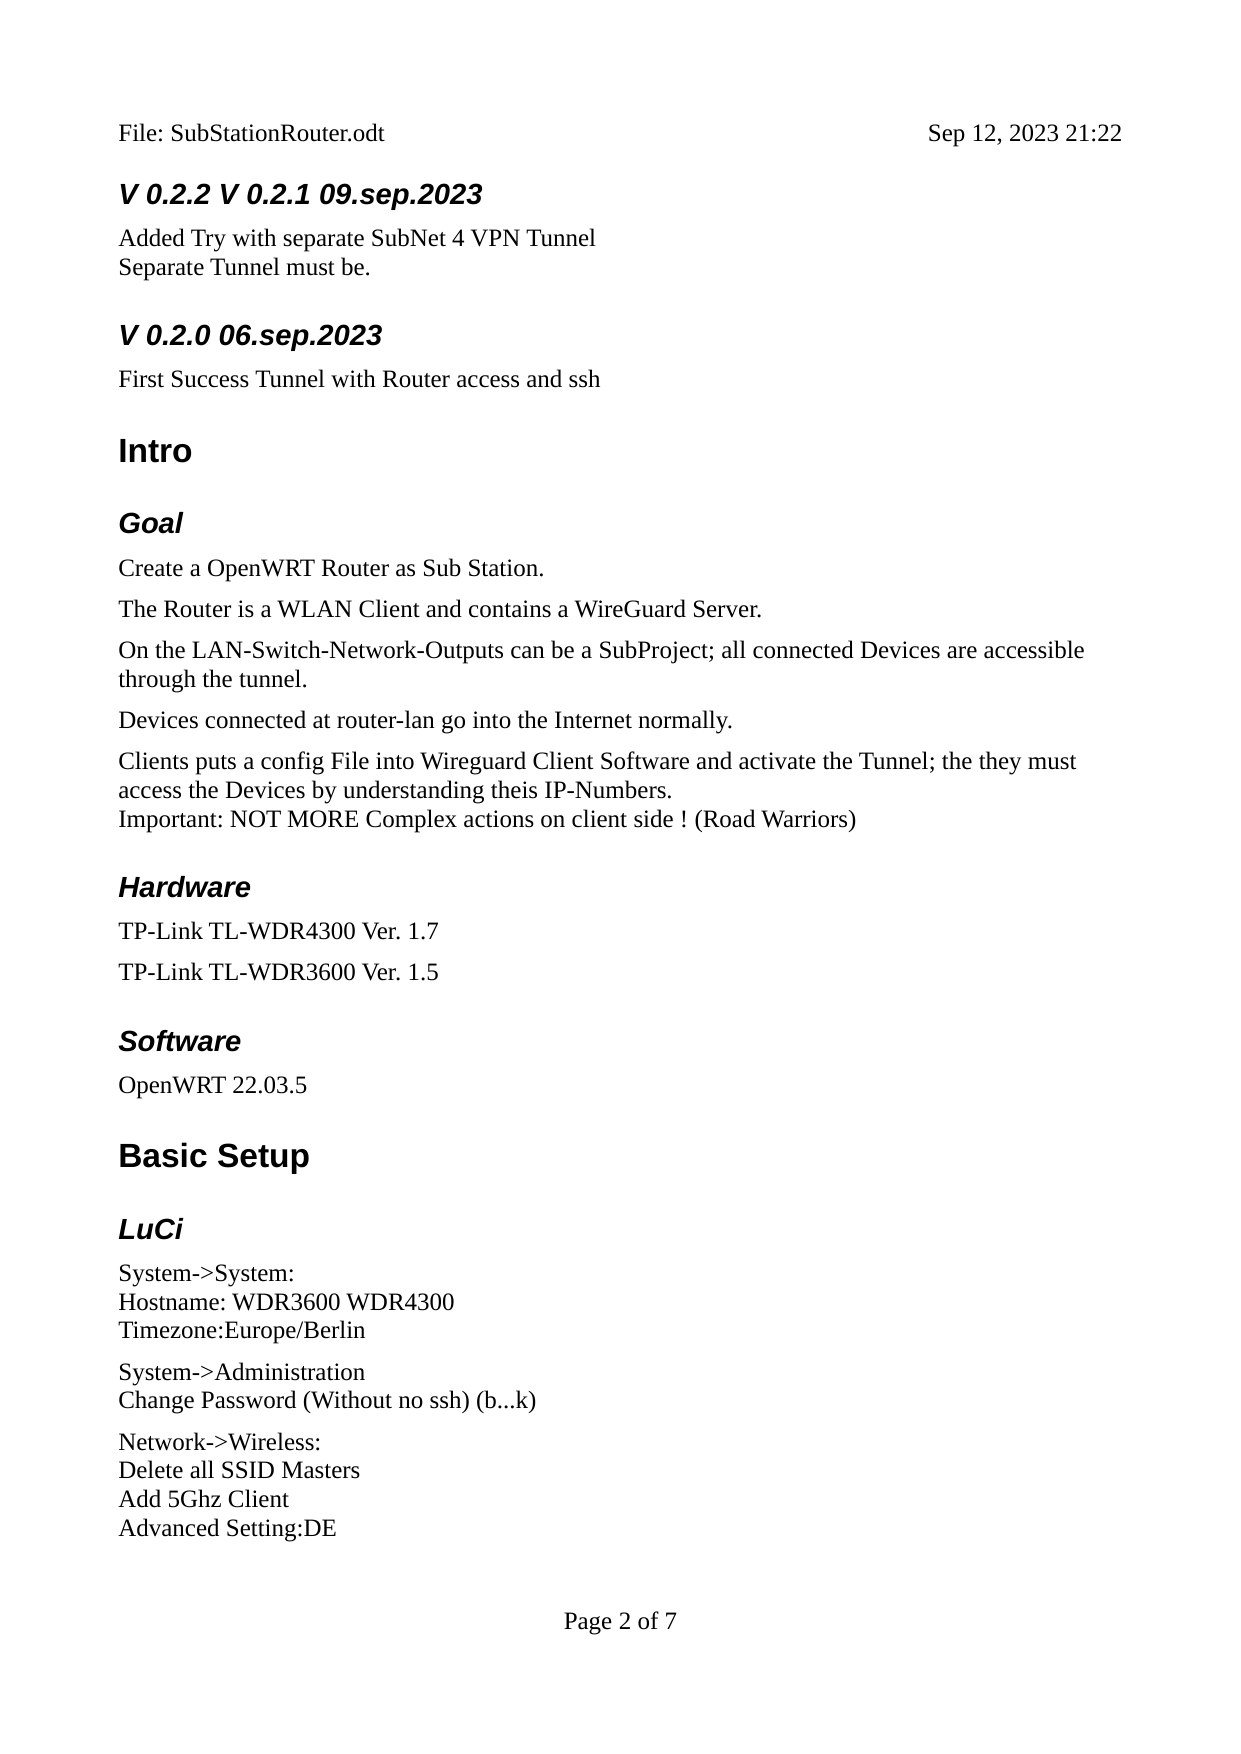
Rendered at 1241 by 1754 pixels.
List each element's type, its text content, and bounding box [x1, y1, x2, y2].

text Added Try with separate SubNet 4 VPN Tunnel Separate Tunnel must be. [118, 223, 1122, 281]
subtitle Intro [118, 430, 1122, 469]
text System->Administration Change Password (Without no ssh) (b...k) [118, 1357, 1122, 1414]
text Create a OpenWRT Router as Sub Station. [118, 553, 1122, 581]
subtitle Software [118, 1024, 1122, 1057]
text OpenWRT 22.03.5 [118, 1070, 1122, 1098]
subtitle Hardware [118, 870, 1122, 904]
text The Router is a WLAN Client and contains a WireGuard Server. [118, 594, 1122, 623]
subtitle V 0.2.0 06.sep.2023 [118, 318, 1122, 352]
text TP-Link TL-WDR3600 Ver. 1.5 [118, 957, 1122, 986]
text On the LAN-Switch-Network-Outputs can be a SubProject; all connected Devices are accessible through the tunnel. [118, 635, 1122, 693]
subtitle LuCi [118, 1212, 1122, 1246]
text Devices connected at router-lan go into the Internet normally. [118, 705, 1122, 734]
text System->System: Hostname: WDR3600 WDR4300 Timezone:Europe/Berlin [118, 1258, 1122, 1344]
text Network->Wireless: Delete all SSID Masters Add 5Ghz Client Advanced Setting:DE [118, 1427, 1122, 1542]
text First Success Tunnel with Router access and ssh [118, 364, 1122, 393]
subtitle V 0.2.2 V 0.2.1 09.sep.2023 [118, 177, 1122, 211]
subtitle Goal [118, 507, 1122, 540]
text Clients puts a config File into Wireguard Client Software and activate the Tunnel; the they must access the Devices by understanding theis IP-Numbers. Important: NOT MORE Complex actions on client side ! (Road Warriors) [118, 746, 1122, 833]
subtitle Basic Setup [118, 1136, 1122, 1174]
text TP-Link TL-WDR4300 Ver. 1.7 [118, 916, 1122, 945]
